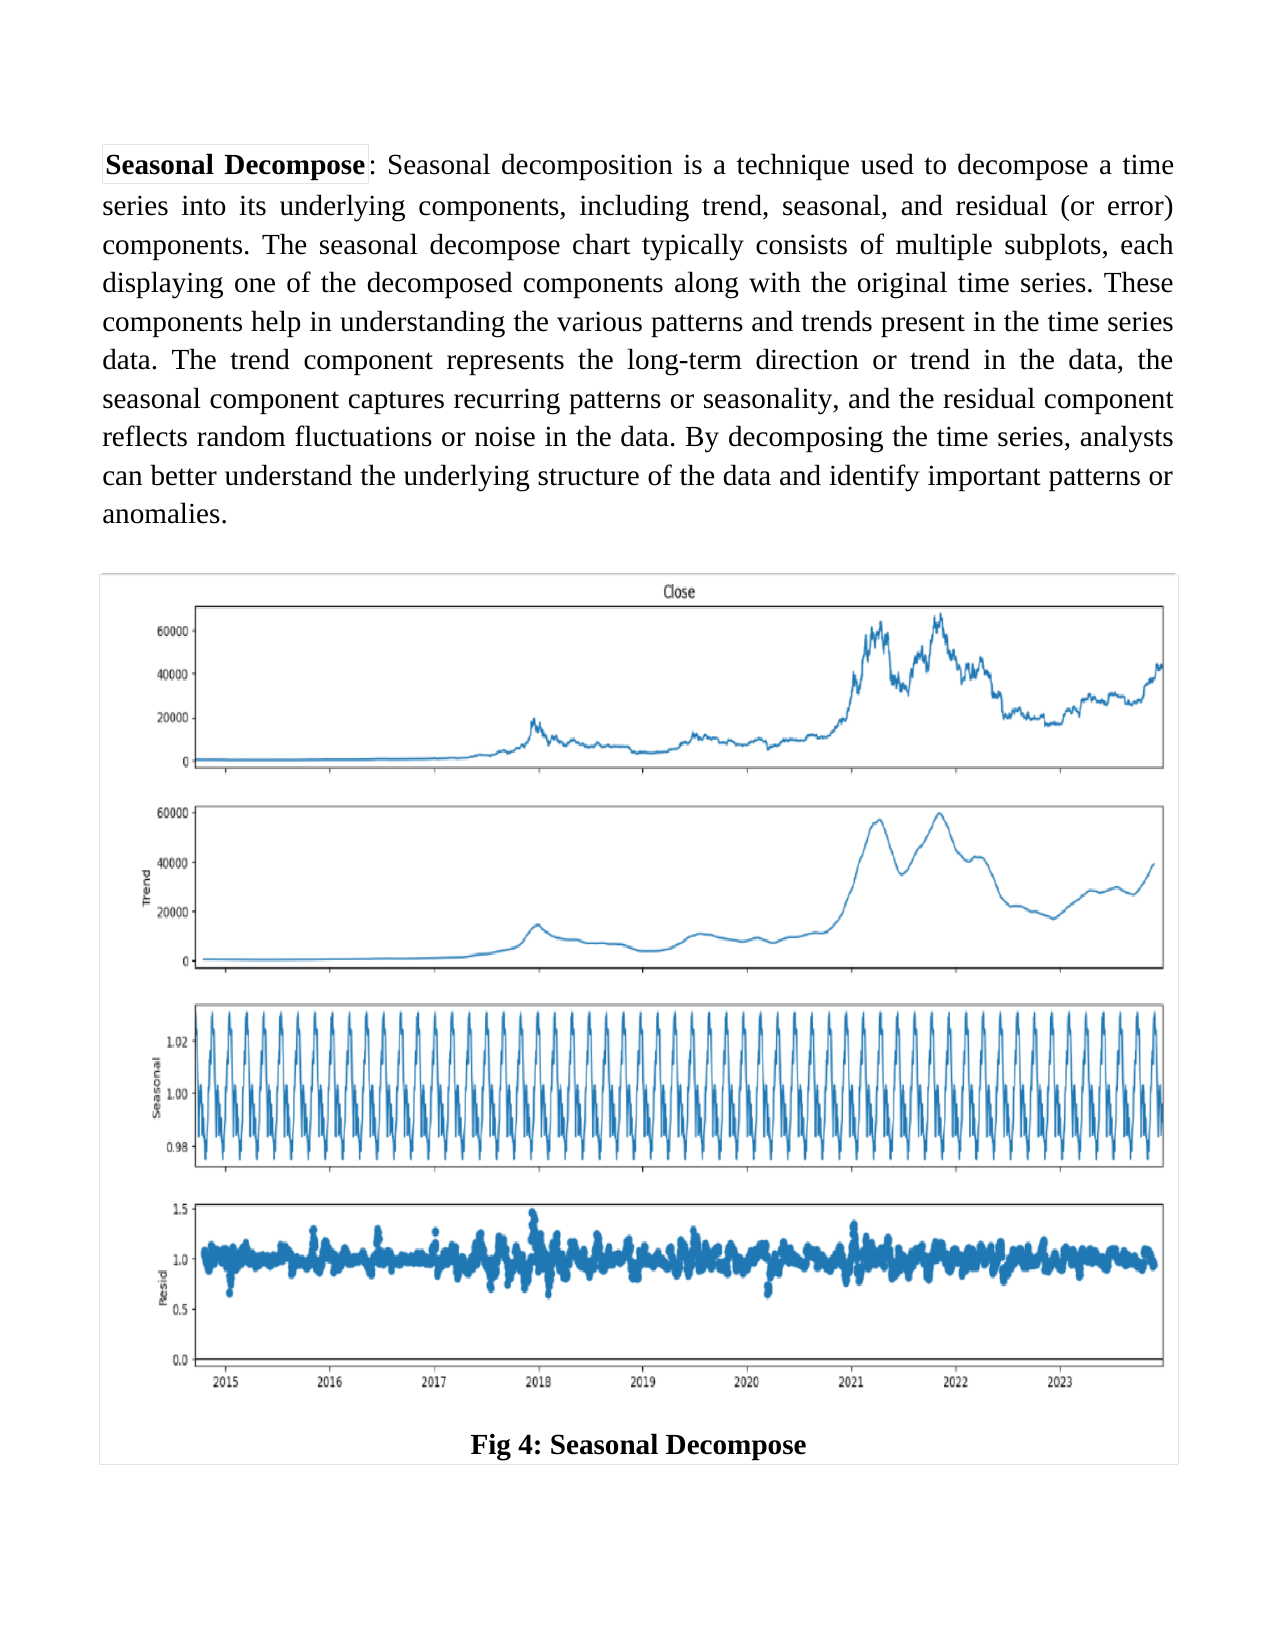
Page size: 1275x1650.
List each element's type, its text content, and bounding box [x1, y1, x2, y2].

picture [102, 573, 1175, 1415]
text Seasonal Decompose: Seasonal decomposition is a technique used to decompose a time series into its underlying components, including trend, seasonal, and residual (or error) components. The seasonal decompose chart typically consists of multiple subplots, each displaying one of the decomposed components along with the original time series. These components help in understanding the various patterns and trends present in the time series data. The trend component represents the long-term direction or trend in the data, the seasonal component captures recurring patterns or seasonality, and the residual component reflects random fluctuations or noise in the data. By decomposing the time series, analysts can better understand the underlying structure of the data and identify important patterns or anomalies. [102, 144, 1175, 530]
text Fig 4: Seasonal Decompose [100, 575, 1178, 1464]
